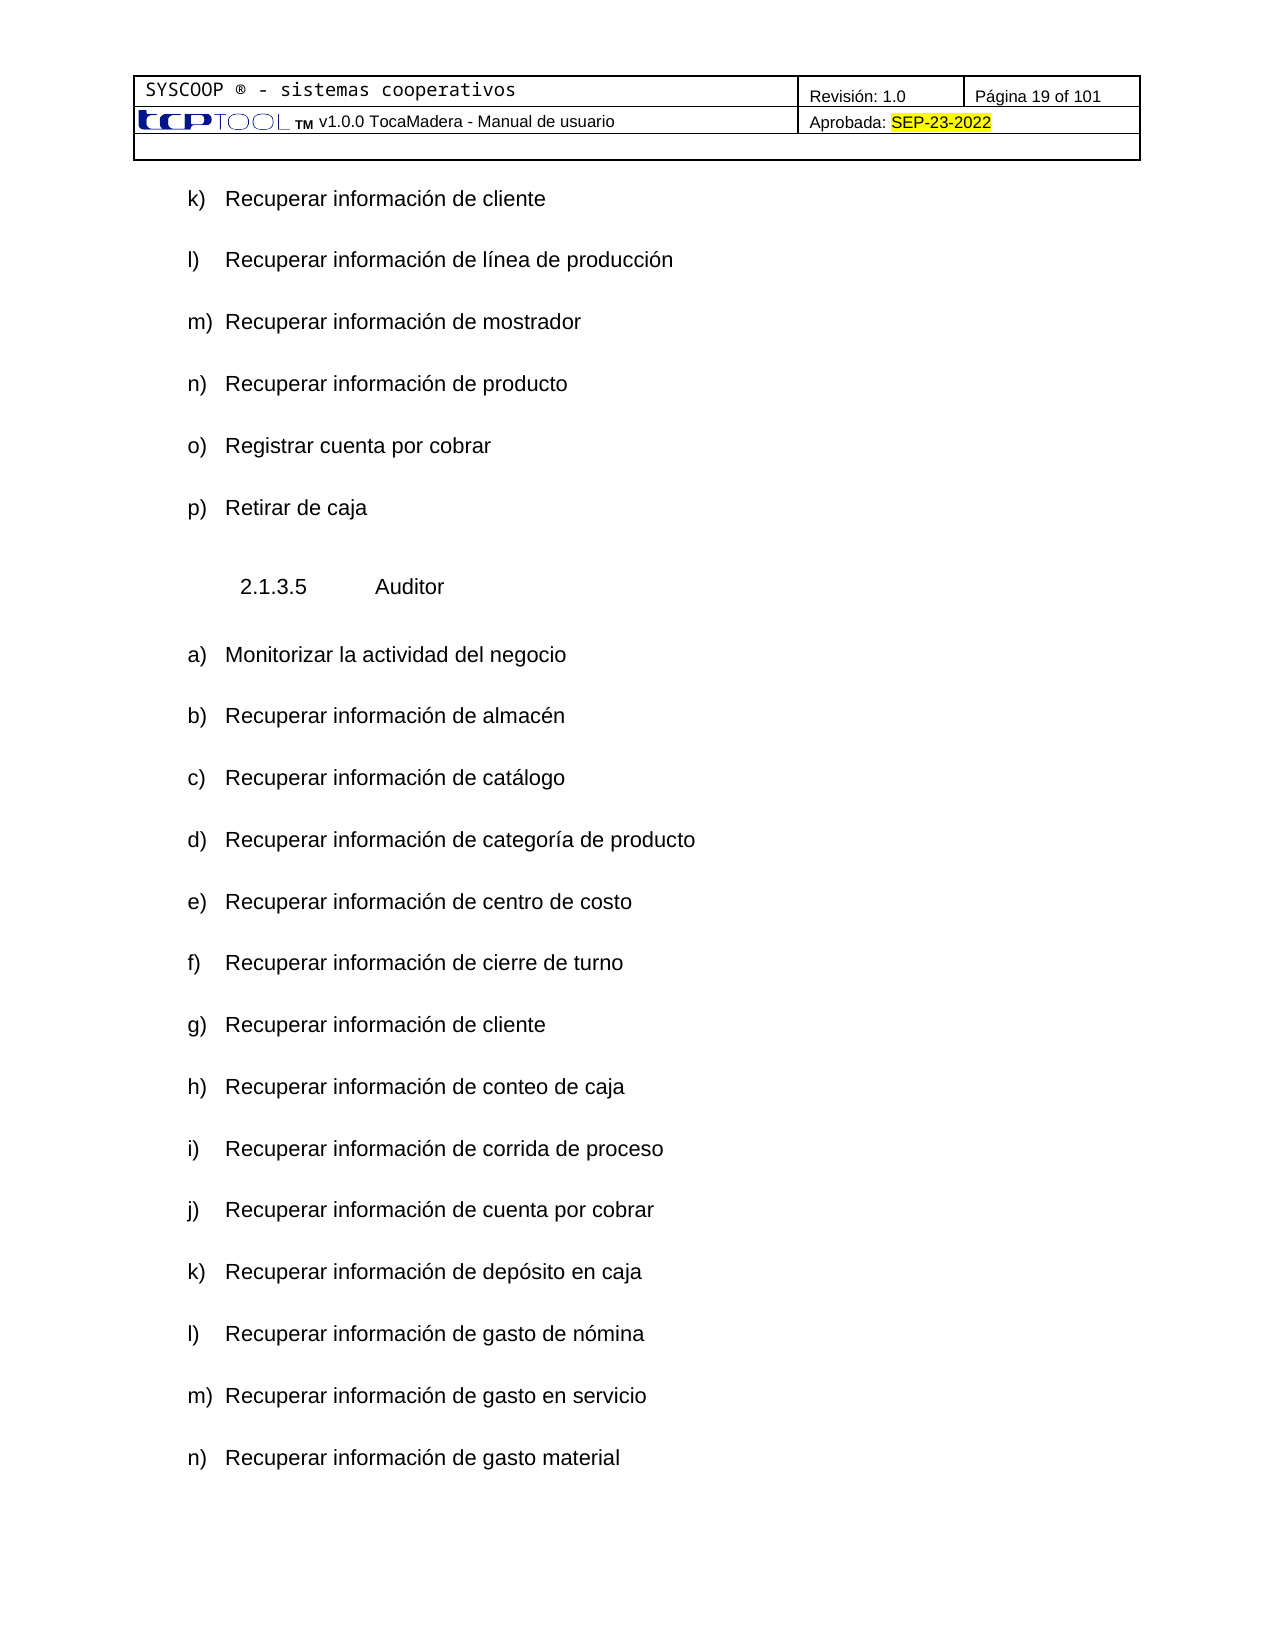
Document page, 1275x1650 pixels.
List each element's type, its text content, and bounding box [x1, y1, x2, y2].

list Recuperar información de cliente [187, 186, 1125, 211]
list Recuperar información de producto [187, 371, 1125, 396]
list Monitorizar la actividad del negocio [187, 641, 1125, 667]
list Recuperar información de gasto de nómina [187, 1321, 1125, 1346]
list Recuperar información de línea de producción [187, 247, 1125, 273]
list Registrar cuenta por cobrar [187, 433, 1125, 458]
list Recuperar información de catálogo [187, 765, 1125, 790]
list Recuperar información de cierre de turno [187, 950, 1125, 976]
list Recuperar información de conteo de caja [187, 1074, 1125, 1099]
list Recuperar información de centro de costo [187, 888, 1125, 914]
list Recuperar información de cliente [187, 1012, 1125, 1037]
list Recuperar información de corrida de proceso [187, 1136, 1125, 1161]
list Recuperar información de cuenta por cobrar [187, 1197, 1125, 1223]
list Recuperar información de mostrador [187, 309, 1125, 334]
list Recuperar información de categoría de producto [187, 827, 1125, 852]
list Recuperar información de almacén [187, 703, 1125, 728]
list Retirar de caja [187, 494, 1125, 520]
list Recuperar información de gasto material [187, 1444, 1125, 1470]
picture [138, 110, 290, 130]
list Recuperar información de depósito en caja [187, 1259, 1125, 1284]
subtitle Auditor [240, 574, 1125, 599]
list Recuperar información de gasto en servicio [187, 1383, 1125, 1408]
